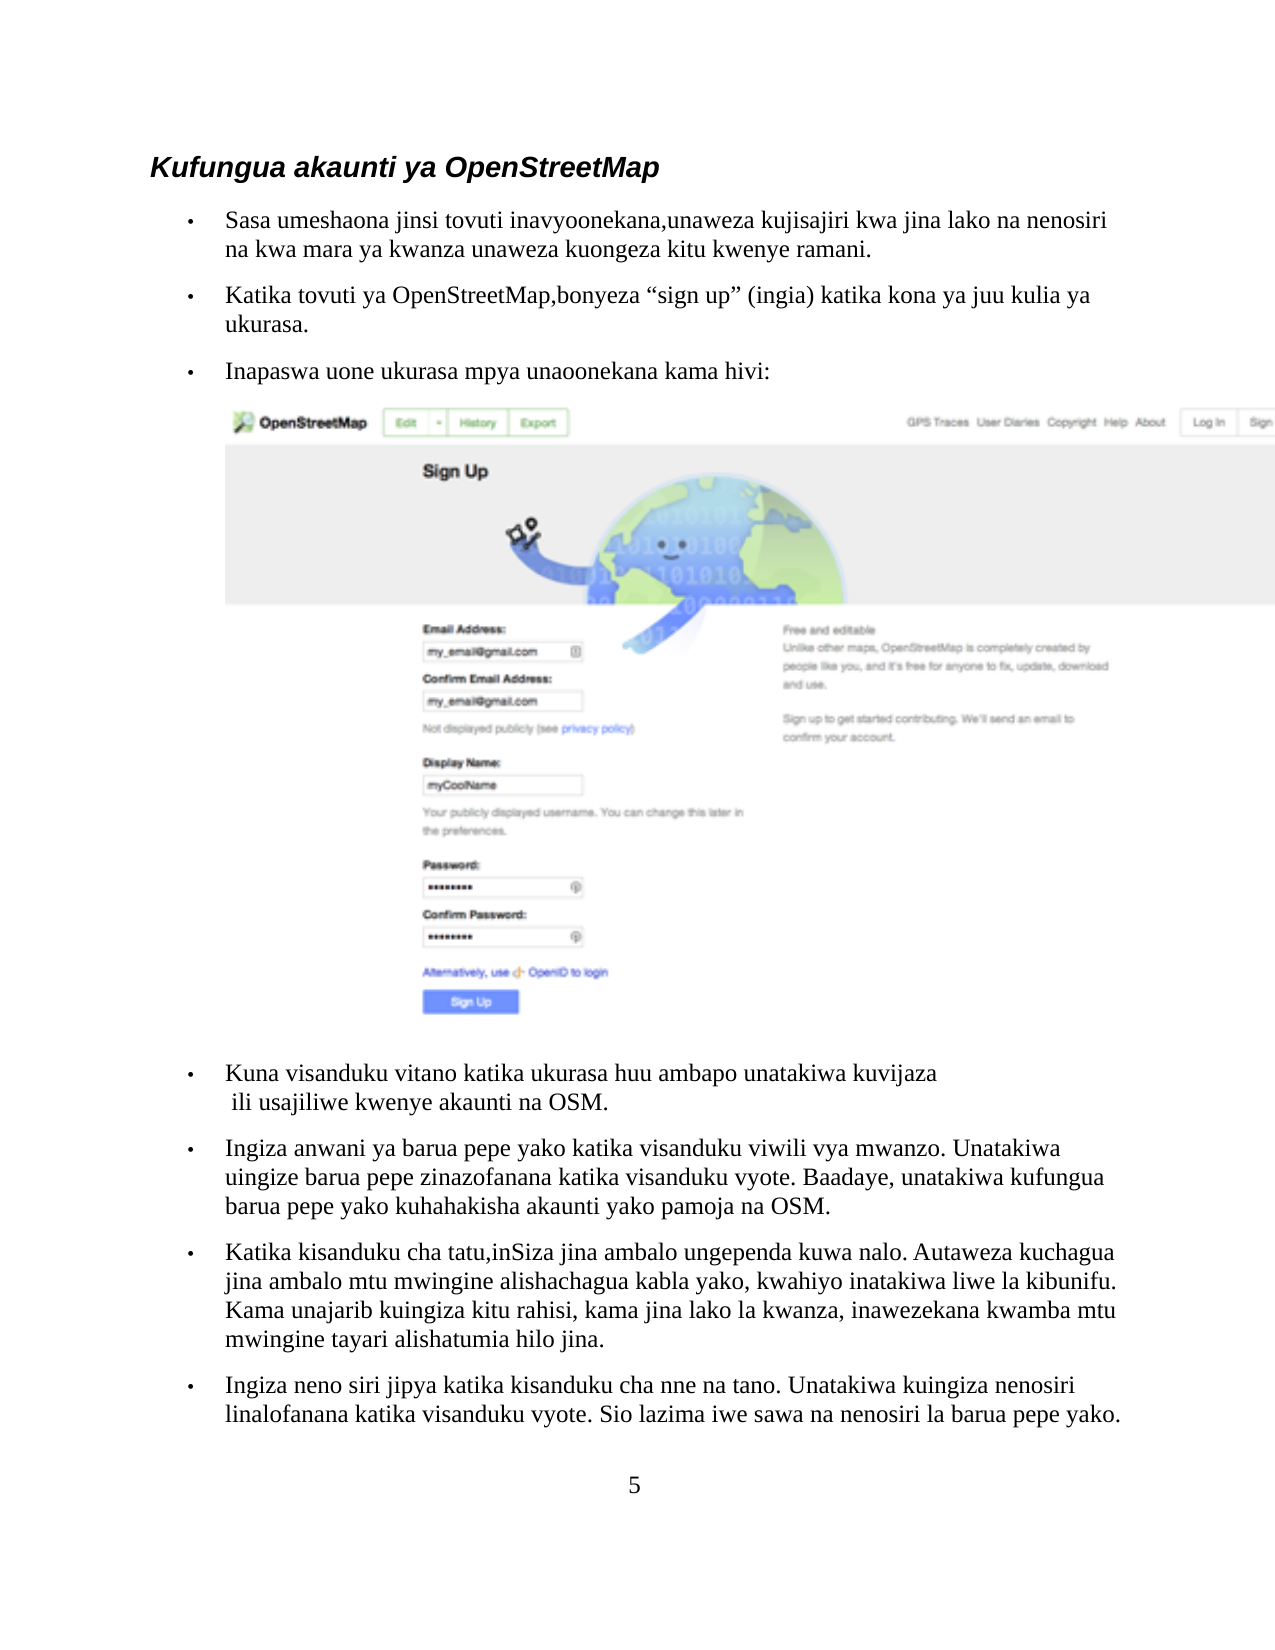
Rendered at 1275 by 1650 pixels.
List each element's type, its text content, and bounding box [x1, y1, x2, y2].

list Sasa umeshaona jinsi tovuti inavyoonekana,unaweza kujisajiri kwa jina lako na nenosiri na kwa mara ya kwanza unaweza kuongeza kitu kwenye ramani. [187, 205, 1125, 262]
list Katika kisanduku cha tatu,inSiza jina ambalo ungependa kuwa nalo. Autaweza kuchagua jina ambalo mtu mwingine alishachagua kabla yako, kwahiyo inatakiwa liwe la kibunifu. Kama unajarib kuingiza kitu rahisi, kama jina lako la kwanza, inawezekana kwamba mtu mwingine tayari alishatumia hilo jina. [187, 1237, 1125, 1352]
list Ingiza anwani ya barua pepe yako katika visanduku viwili vya mwanzo. Unatakiwa uingize barua pepe zinazofanana katika visanduku vyote. Baadaye, unatakiwa kufungua barua pepe yako kuhahakisha akaunti yako pamoja na OSM. [187, 1133, 1125, 1219]
list Ingiza neno siri jipya katika kisanduku cha nne na tano. Unatakiwa kuingiza nenosiri linalofanana katika visanduku vyote. Sio lazima iwe sawa na nenosiri la barua pepe yako. [187, 1370, 1125, 1428]
list Kuna visanduku vitano katika ukurasa huu ambapo unatakiwa kuvijaza ili usajiliwe kwenye akaunti na OSM. [187, 1058, 1125, 1115]
list Inapaswa uone ukurasa mpya unaoonekana kama hivi: [187, 356, 1125, 384]
list Katika tovuti ya OpenStreetMap,bonyeza “sign up” (ingia) katika kona ya juu kulia ya ukurasa. [187, 280, 1125, 338]
picture [225, 402, 1275, 1040]
subtitle Kufungua akaunti ya OpenStreetMap [150, 150, 1125, 183]
